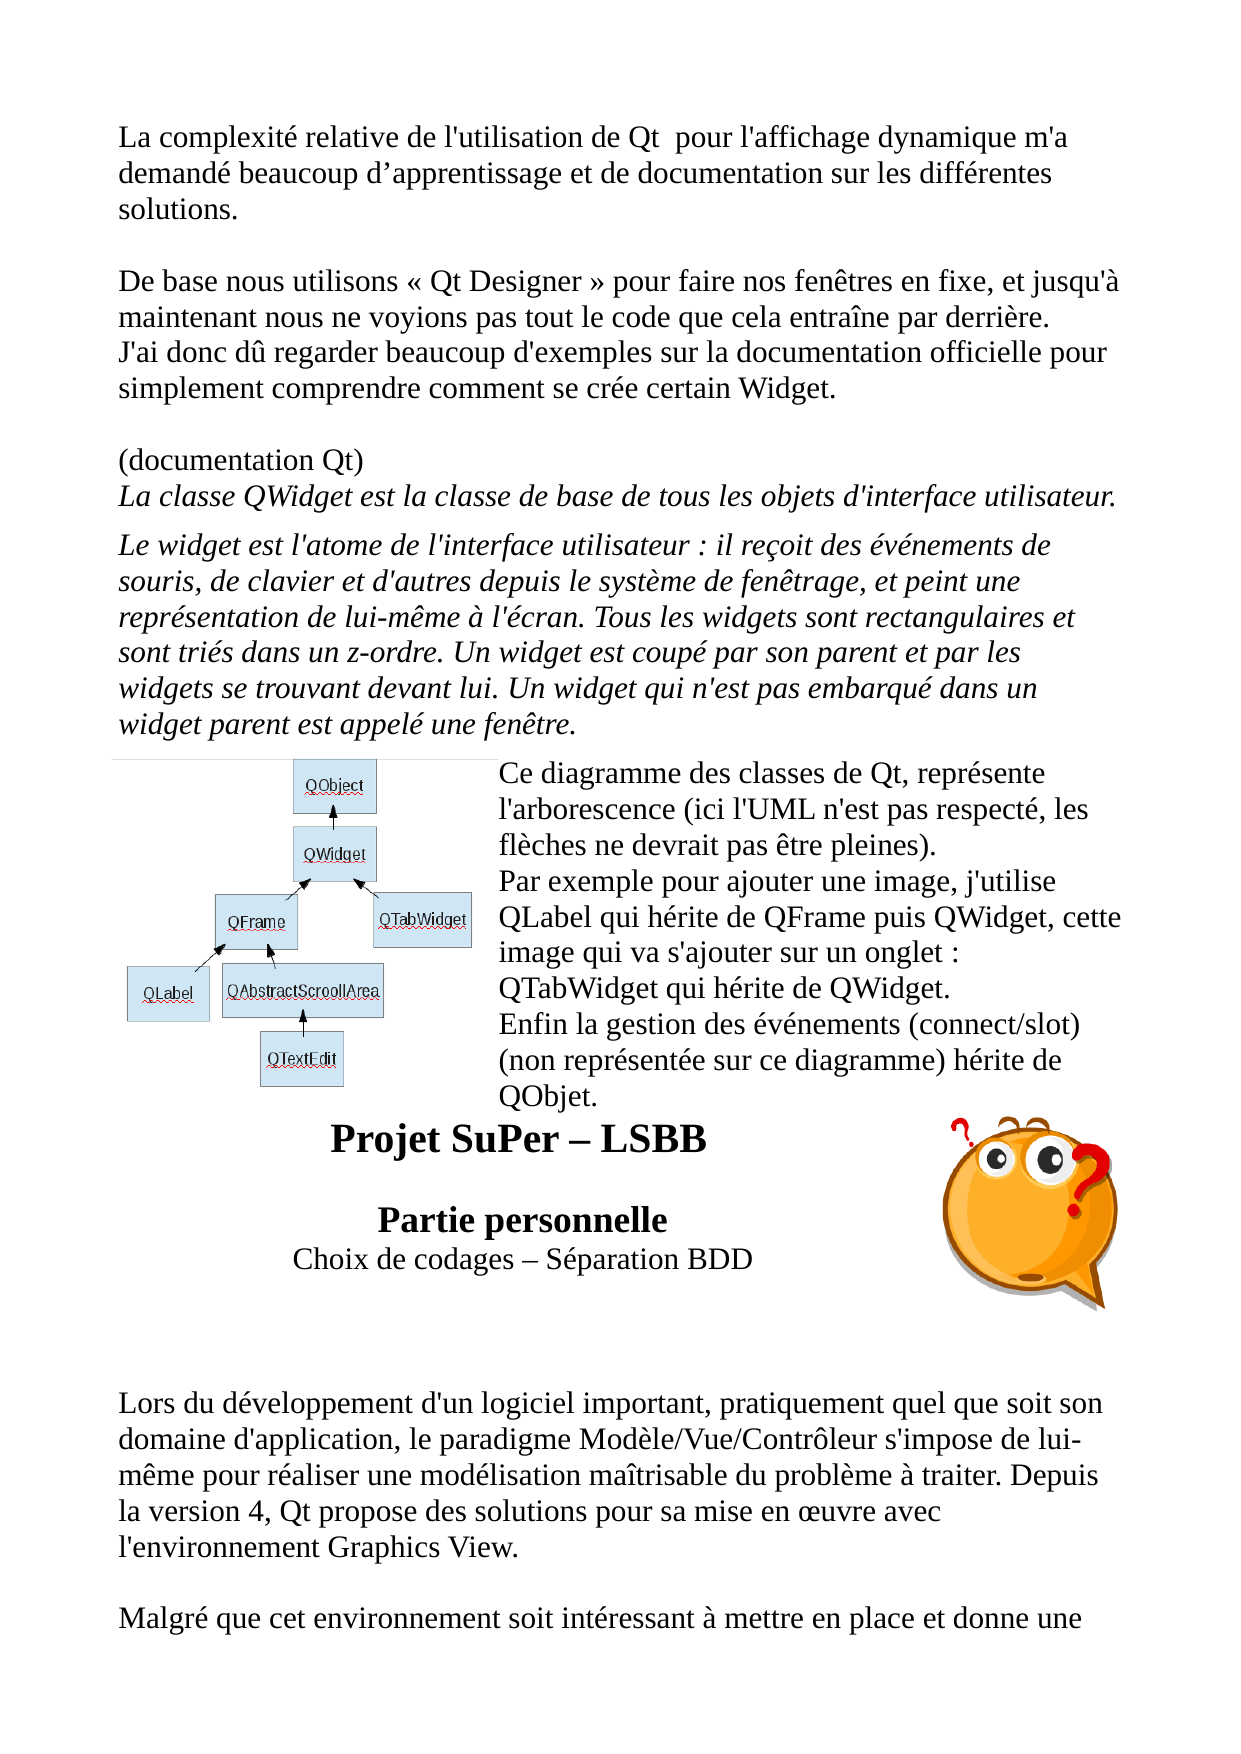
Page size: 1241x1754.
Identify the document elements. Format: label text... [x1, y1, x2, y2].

text (documentation Qt) [118, 442, 1122, 477]
text Par exemple pour ajouter une image, j'utilise QLabel qui hérite de QFrame puis QWidget, cette image qui va s'ajouter sur un onglet : QTabWidget qui hérite de QWidget. [499, 862, 1122, 1006]
text Malgré que cet environnement soit intéressant à mettre en place et donne une [118, 1600, 1122, 1636]
text J'ai donc dû regarder beaucoup d'exemples sur la documentation officielle pour simplement comprendre comment se crée certain Widget. [118, 334, 1122, 406]
text Ce diagramme des classes de Qt, représente l'arborescence (ici l'UML n'est pas respecté, les flèches ne devrait pas être pleines). [499, 754, 1122, 862]
text Lors du développement d'un logiciel important, pratiquement quel que soit son domaine d'application, le paradigme Modèle/Vue/Contrôleur s'impose de lui-même pour réaliser une modélisation maîtrisable du problème à traiter. Depuis la version 4, Qt propose des solutions pour sa mise en œuvre avec l'environnement Graphics View. [118, 1384, 1122, 1564]
picture [927, 1114, 1123, 1312]
text De base nous utilisons « Qt Designer » pour faire nos fenêtres en fixe, et jusqu'à maintenant nous ne voyions pas tout le code que cela entraîne par derrière. [118, 262, 1122, 334]
text Projet SuPer – LSBB [118, 1113, 1122, 1161]
text La classe QWidget est la classe de base de tous les objets d'interface utilisateur. [118, 477, 1122, 513]
text Le widget est l'atome de l'interface utilisateur : il reçoit des événements de souris, de clavier et d'autres depuis le système de fenêtrage, et peint une représentation de lui-même à l'écran. Tous les widgets sont rectangulaires et sont triés dans un z-ordre. Un widget est coupé par son parent et par les widgets se trouvant devant lui. Un widget qui n'est pas embarqué dans un widget parent est appelé une fenêtre. [118, 526, 1122, 742]
text Choix de codages – Séparation BDD [118, 1240, 927, 1276]
text Enfin la gestion des événements (connect/slot) (non représentée sur ce diagramme) hérite de QObjet. [118, 1006, 1122, 1113]
text Partie personnelle [118, 1197, 927, 1240]
text La complexité relative de l'utilisation de Qt pour l'affichage dynamique m'a demandé beaucoup d’apprentissage et de documentation sur les différentes solutions. [118, 118, 1122, 226]
picture [111, 754, 499, 1101]
